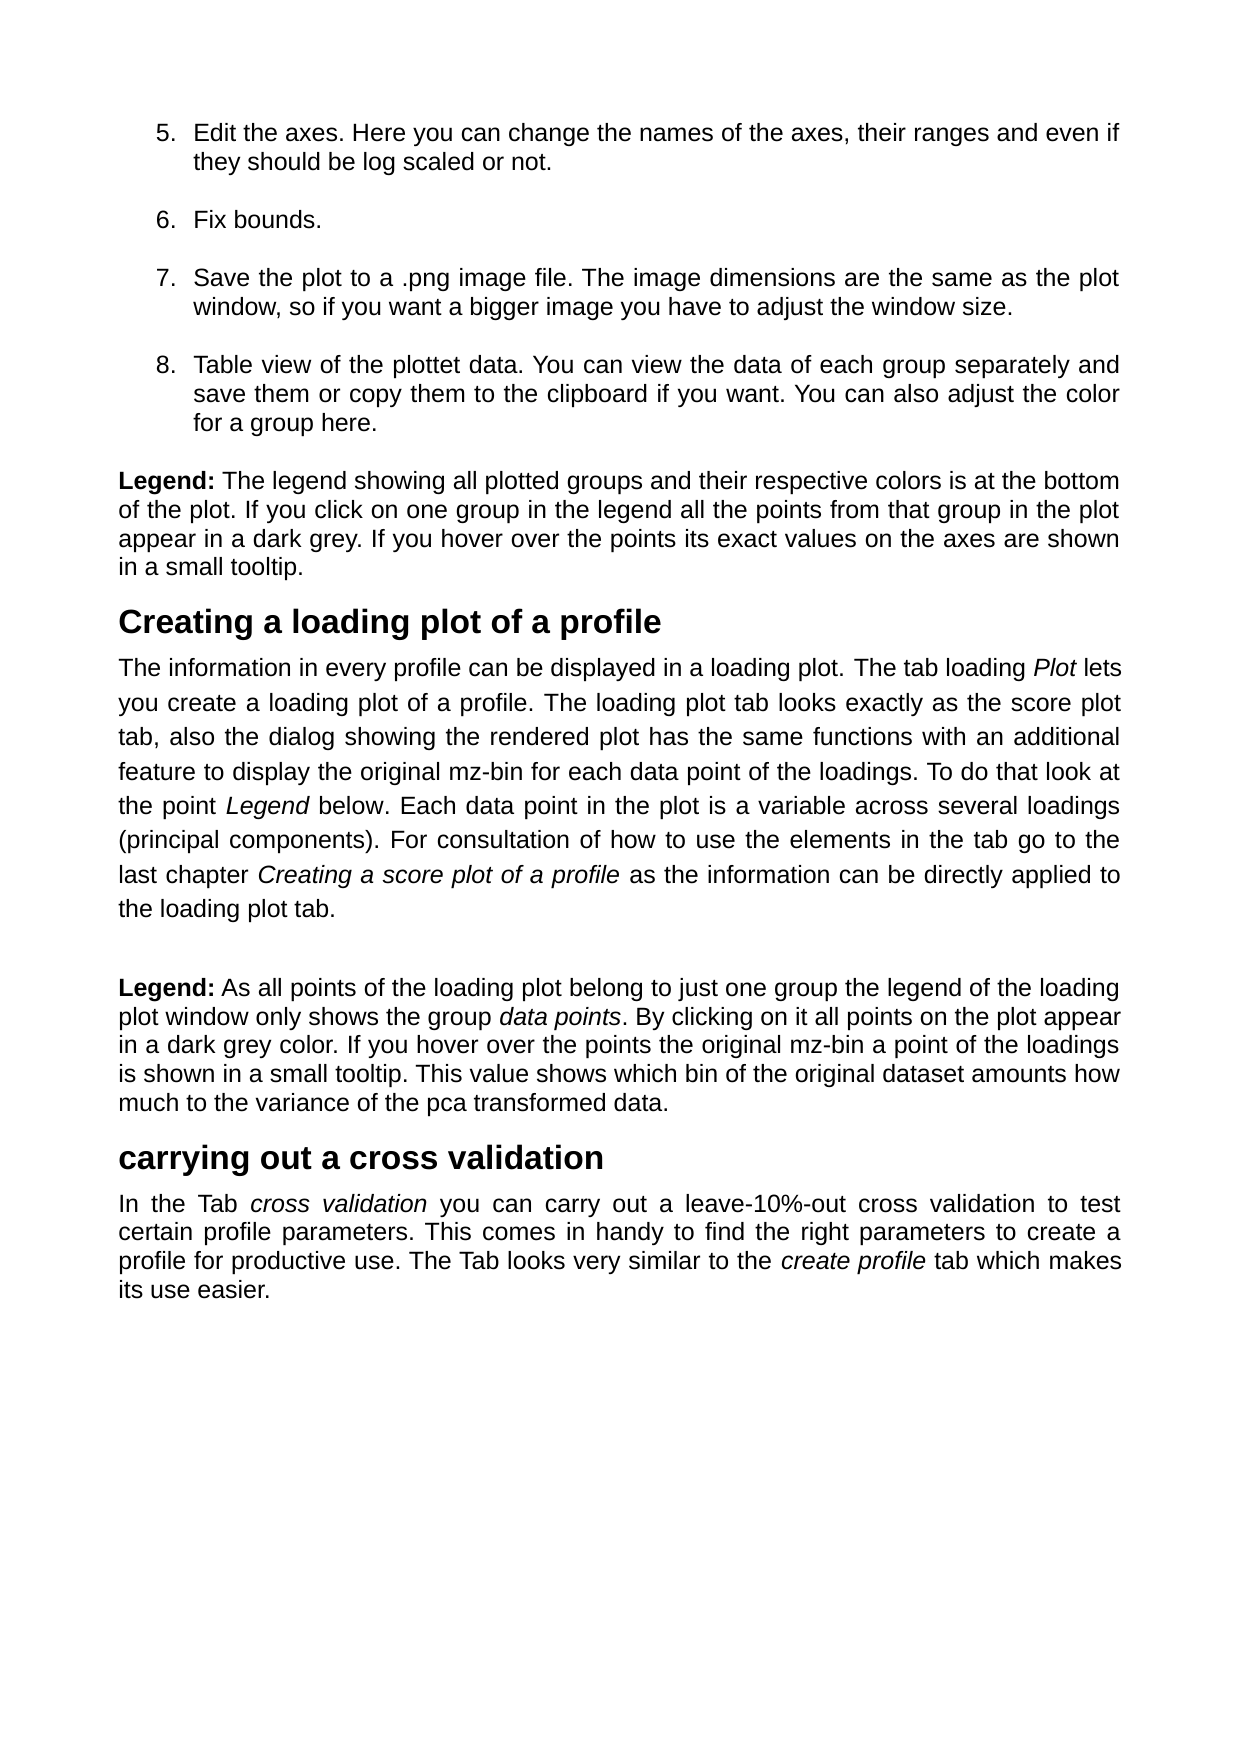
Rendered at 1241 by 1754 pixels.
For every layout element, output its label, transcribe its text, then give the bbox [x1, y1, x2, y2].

text The information in every profile can be displayed in a loading plot. The tab loading Plot lets you create a loading plot of a profile. The loading plot tab looks exactly as the score plot tab, also the dialog showing the rendered plot has the same functions with an additional feature to display the original mz-bin for each data point of the loadings. To do that look at the point Legend below. Each data point in the plot is a variable across several loadings (principal components). For consultation of how to use the elements in the tab go to the last chapter Creating a score plot of a profile as the information can be directly applied to the loading plot tab. [118, 653, 1122, 923]
subtitle Creating a loading plot of a profile [118, 602, 1122, 641]
text In the Tab cross validation you can carry out a leave-10%-out cross validation to test certain profile parameters. This comes in handy to find the right parameters to create a profile for productive use. The Tab looks very similar to the create profile tab which makes its use easier. [118, 1189, 1122, 1304]
subtitle carrying out a cross validation [118, 1137, 1122, 1176]
list Edit the axes. Here you can change the names of the axes, their ranges and even if they should be log scaled or not. [156, 118, 1122, 176]
list Table view of the plottet data. You can view the data of each group separately and save them or copy them to the clipboard if you want. You can also adjust the color for a group here. [156, 350, 1122, 437]
text Legend: As all points of the loading plot belong to just one group the legend of the loading plot window only shows the group data points. By clicking on it all points on the plot appear in a dark grey color. If you hover over the points the original mz-bin a point of the loadings is shown in a small tooltip. This value shows which bin of the original dataset amounts how much to the variance of the pca transformed data. [118, 973, 1122, 1117]
list Fix bounds. [156, 205, 1122, 234]
text Legend: The legend showing all plotted groups and their respective colors is at the bottom of the plot. If you click on one group in the legend all the points from that group in the plot appear in a dark grey. If you hover over the points its exact values on the axes are shown in a small tooltip. [118, 466, 1122, 581]
list Save the plot to a .png image file. The image dimensions are the same as the plot window, so if you want a bigger image you have to adjust the window size. [156, 263, 1122, 321]
